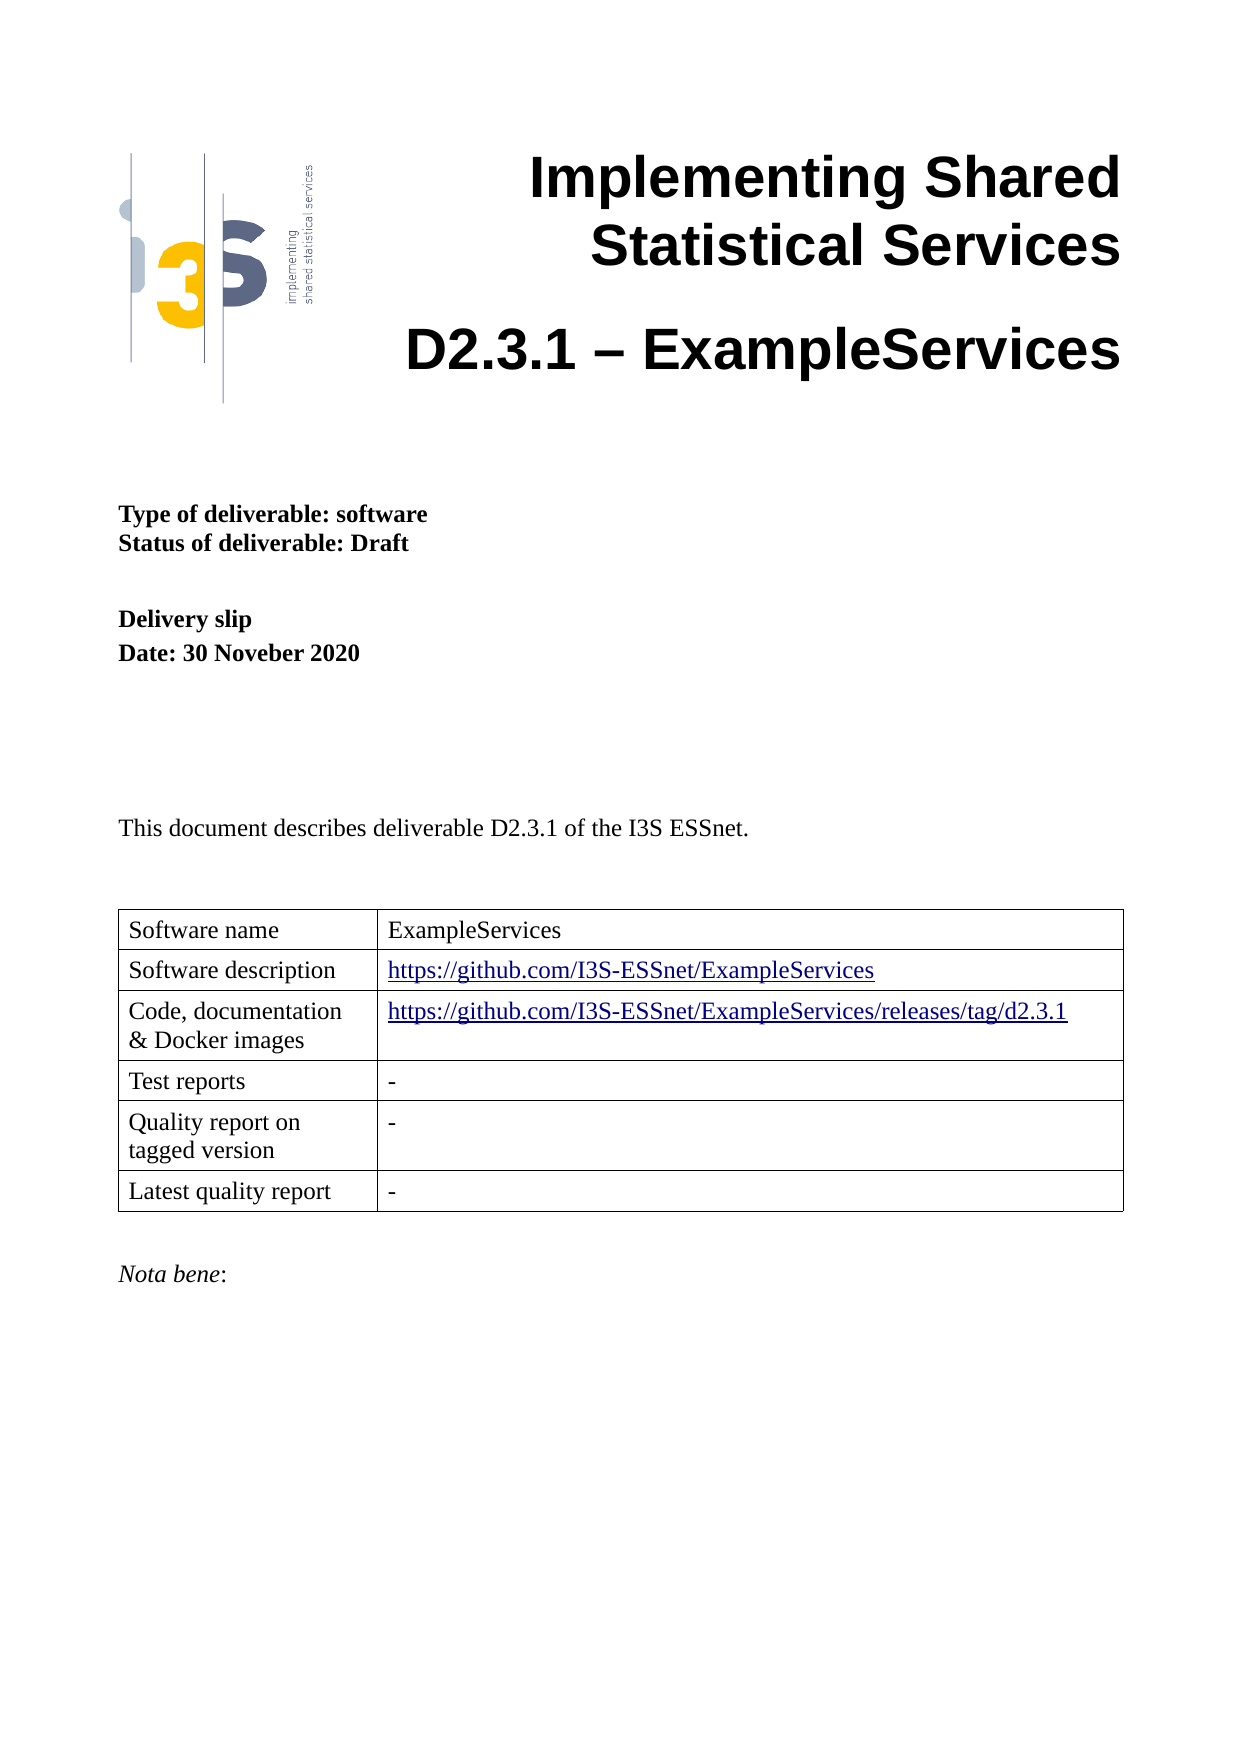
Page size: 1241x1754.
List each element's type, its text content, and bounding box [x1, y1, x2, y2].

text This document describes deliverable D2.3.1 of the I3S ESSnet. [118, 813, 1122, 842]
table_cell https://github.com/I3S-ESSnet/ExampleServices [378, 950, 1123, 990]
table_header ExampleServices [378, 910, 1123, 949]
table_header Software name [119, 910, 377, 949]
table_cell Code, documentation & Docker images [119, 991, 377, 1059]
table_cell Software description [119, 950, 377, 990]
table_cell Latest quality report [119, 1171, 377, 1211]
text Date: 30 Noveber 2020 [118, 638, 1122, 666]
text D2.3.1 – ExampleServices [352, 315, 1122, 382]
text Nota bene: [118, 1259, 1122, 1287]
table_cell Quality report on tagged version [119, 1101, 377, 1170]
table_cell https://github.com/I3S-ESSnet/ExampleServices/releases/tag/d2.3.1 [378, 991, 1123, 1059]
text Implementing Shared Statistical Services [352, 143, 1122, 277]
table_cell - [378, 1061, 1123, 1100]
text Type of deliverable: software [118, 499, 1122, 528]
table_cell - [378, 1171, 1123, 1211]
table_cell - [378, 1101, 1123, 1170]
text Delivery slip [118, 604, 1122, 633]
text Status of deliverable: Draft [118, 528, 1122, 557]
table_cell Test reports [119, 1061, 377, 1100]
